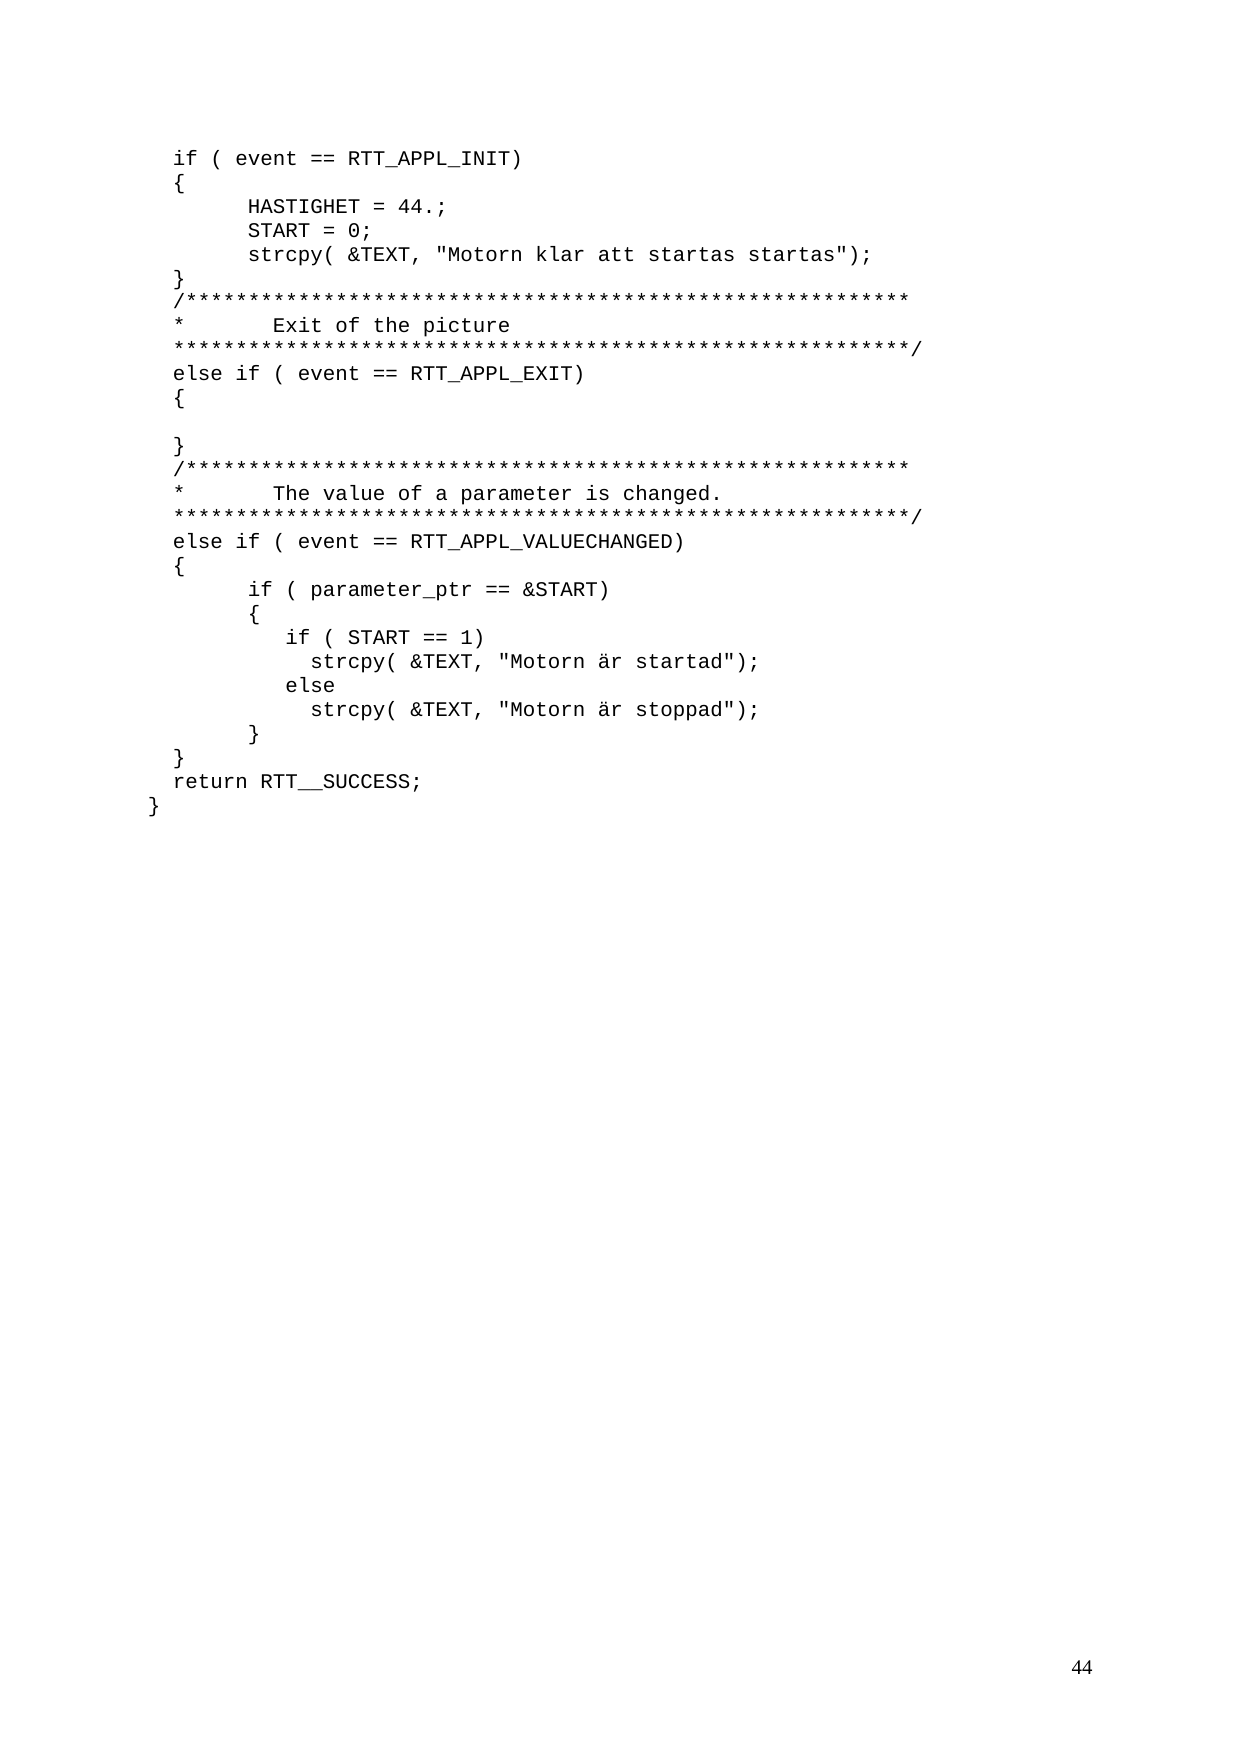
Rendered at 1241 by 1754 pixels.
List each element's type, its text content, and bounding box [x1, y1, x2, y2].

text } [148, 267, 1093, 291]
text { [148, 555, 1093, 579]
text strcpy( &TEXT, "Motorn är startad"); [148, 651, 1093, 675]
text HASTIGHET = 44.; [148, 196, 1093, 219]
text } [148, 747, 1093, 771]
text else [148, 675, 1093, 699]
text { [148, 387, 1093, 411]
text ***********************************************************/ [148, 507, 1093, 531]
text * The value of a parameter is changed. [148, 483, 1093, 507]
text strcpy( &TEXT, "Motorn är stoppad"); [148, 699, 1093, 723]
text else if ( event == RTT_APPL_EXIT) [148, 363, 1093, 387]
text { [148, 603, 1093, 627]
text if ( parameter_ptr == &START) [148, 579, 1093, 603]
text else if ( event == RTT_APPL_VALUECHANGED) [148, 531, 1093, 555]
text } [148, 435, 1093, 459]
text START = 0; [148, 219, 1093, 243]
text } [148, 723, 1093, 747]
text { [148, 172, 1093, 196]
text /********************************************************** [148, 291, 1093, 315]
text ***********************************************************/ [148, 339, 1093, 363]
text return RTT__SUCCESS; [148, 771, 1093, 794]
text /********************************************************** [148, 459, 1093, 483]
text } [148, 794, 1093, 818]
text strcpy( &TEXT, "Motorn klar att startas startas"); [148, 243, 1093, 267]
text if ( event == RTT_APPL_INIT) [148, 148, 1093, 172]
text if ( START == 1) [148, 627, 1093, 651]
text * Exit of the picture [148, 315, 1093, 339]
